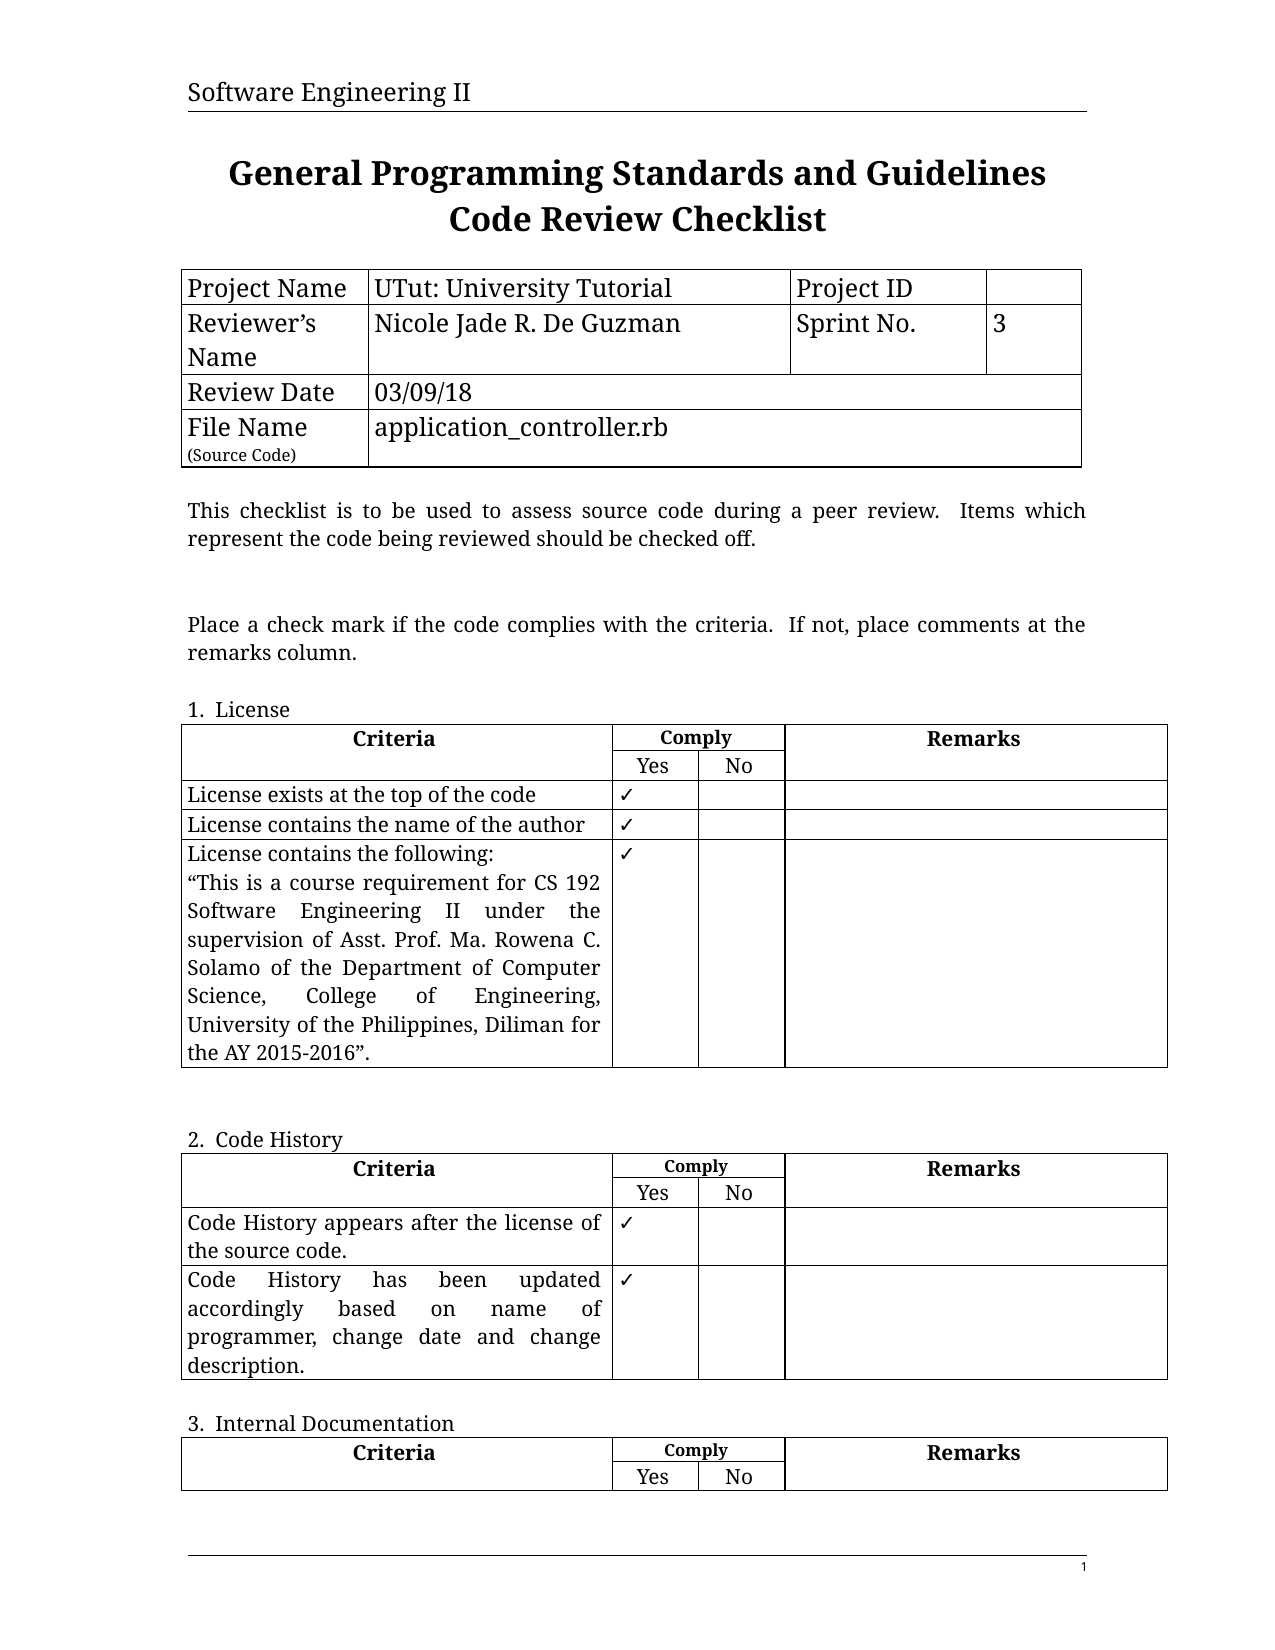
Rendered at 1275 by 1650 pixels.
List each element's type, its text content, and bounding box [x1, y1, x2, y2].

table_header Criteria [182, 725, 612, 779]
table_cell Nicole Jade R. De Guzman [369, 305, 790, 373]
table_cell No [774, 1178, 784, 1207]
table_cell [699, 1266, 784, 1379]
table_cell [786, 840, 1167, 1067]
table_cell [699, 781, 704, 809]
table_header [987, 270, 992, 304]
table_cell [699, 1208, 784, 1264]
table_cell Sprint No. [791, 305, 986, 373]
table_cell 03/09/18 [369, 375, 374, 409]
text This checklist is to be used to assess source code during a peer review. Items which represent the code being reviewed should be checked off. [187, 496, 1087, 553]
table_cell No [699, 1178, 704, 1207]
table_cell 03/09/18 [1070, 375, 1081, 409]
table_cell No [774, 751, 784, 779]
table_cell ✓ [613, 1208, 698, 1264]
table_header Project Name [357, 270, 368, 304]
text Place a check mark if the code complies with the criteria. If not, place comments at the remarks column. [187, 610, 1087, 667]
table_cell Reviewer’s Name [357, 305, 368, 373]
table_cell Yes [613, 1178, 618, 1207]
table_header Remarks [786, 725, 1167, 779]
table_cell ✓ [687, 781, 698, 809]
table_cell Review Date [357, 375, 368, 409]
table_cell [786, 1266, 1167, 1379]
table_cell ✓ [613, 840, 698, 1067]
table_header Remarks [786, 1154, 1167, 1207]
table_cell Yes [687, 751, 698, 779]
table_header Comply [774, 1154, 784, 1177]
table_cell [699, 840, 784, 1067]
table_cell ✓ [613, 810, 618, 838]
text 2. Code History [187, 1125, 1087, 1153]
table_cell Yes [687, 1462, 698, 1490]
table_header Comply [613, 725, 618, 750]
table_cell [1156, 781, 1167, 809]
table_header Comply [774, 725, 784, 750]
table_cell Yes [613, 751, 618, 779]
table_header Remarks [786, 1438, 1167, 1490]
table_cell [786, 1208, 1167, 1264]
table_cell [786, 810, 791, 838]
table_cell [1156, 810, 1167, 838]
table_cell [699, 810, 704, 838]
table_cell Reviewer’s Name [182, 305, 187, 373]
table_header Comply [774, 1438, 784, 1461]
table_cell [774, 781, 784, 809]
table_cell ✓ [687, 810, 698, 838]
table_header Project ID [976, 270, 986, 304]
table_cell ✓ [613, 781, 618, 809]
table_cell application_controller.rb [369, 410, 1081, 466]
text 1. License [187, 695, 1087, 723]
table_cell No [699, 1462, 704, 1490]
table_header Criteria [182, 1154, 612, 1207]
table_header Criteria [182, 1438, 612, 1490]
table_cell [774, 810, 784, 838]
table_cell File Name (Source Code) [357, 410, 368, 466]
table_cell ✓ [613, 1266, 698, 1379]
table_cell Yes [687, 1178, 698, 1207]
table_cell Yes [613, 1462, 618, 1490]
table_cell No [699, 751, 704, 779]
table_cell No [774, 1462, 784, 1490]
text 3. Internal Documentation [187, 1409, 1087, 1437]
table_cell 3 [987, 305, 1081, 373]
table_header [1070, 270, 1081, 304]
table_cell [786, 781, 791, 809]
text General Programming Standards and Guidelines Code Review Checklist [187, 150, 1087, 241]
